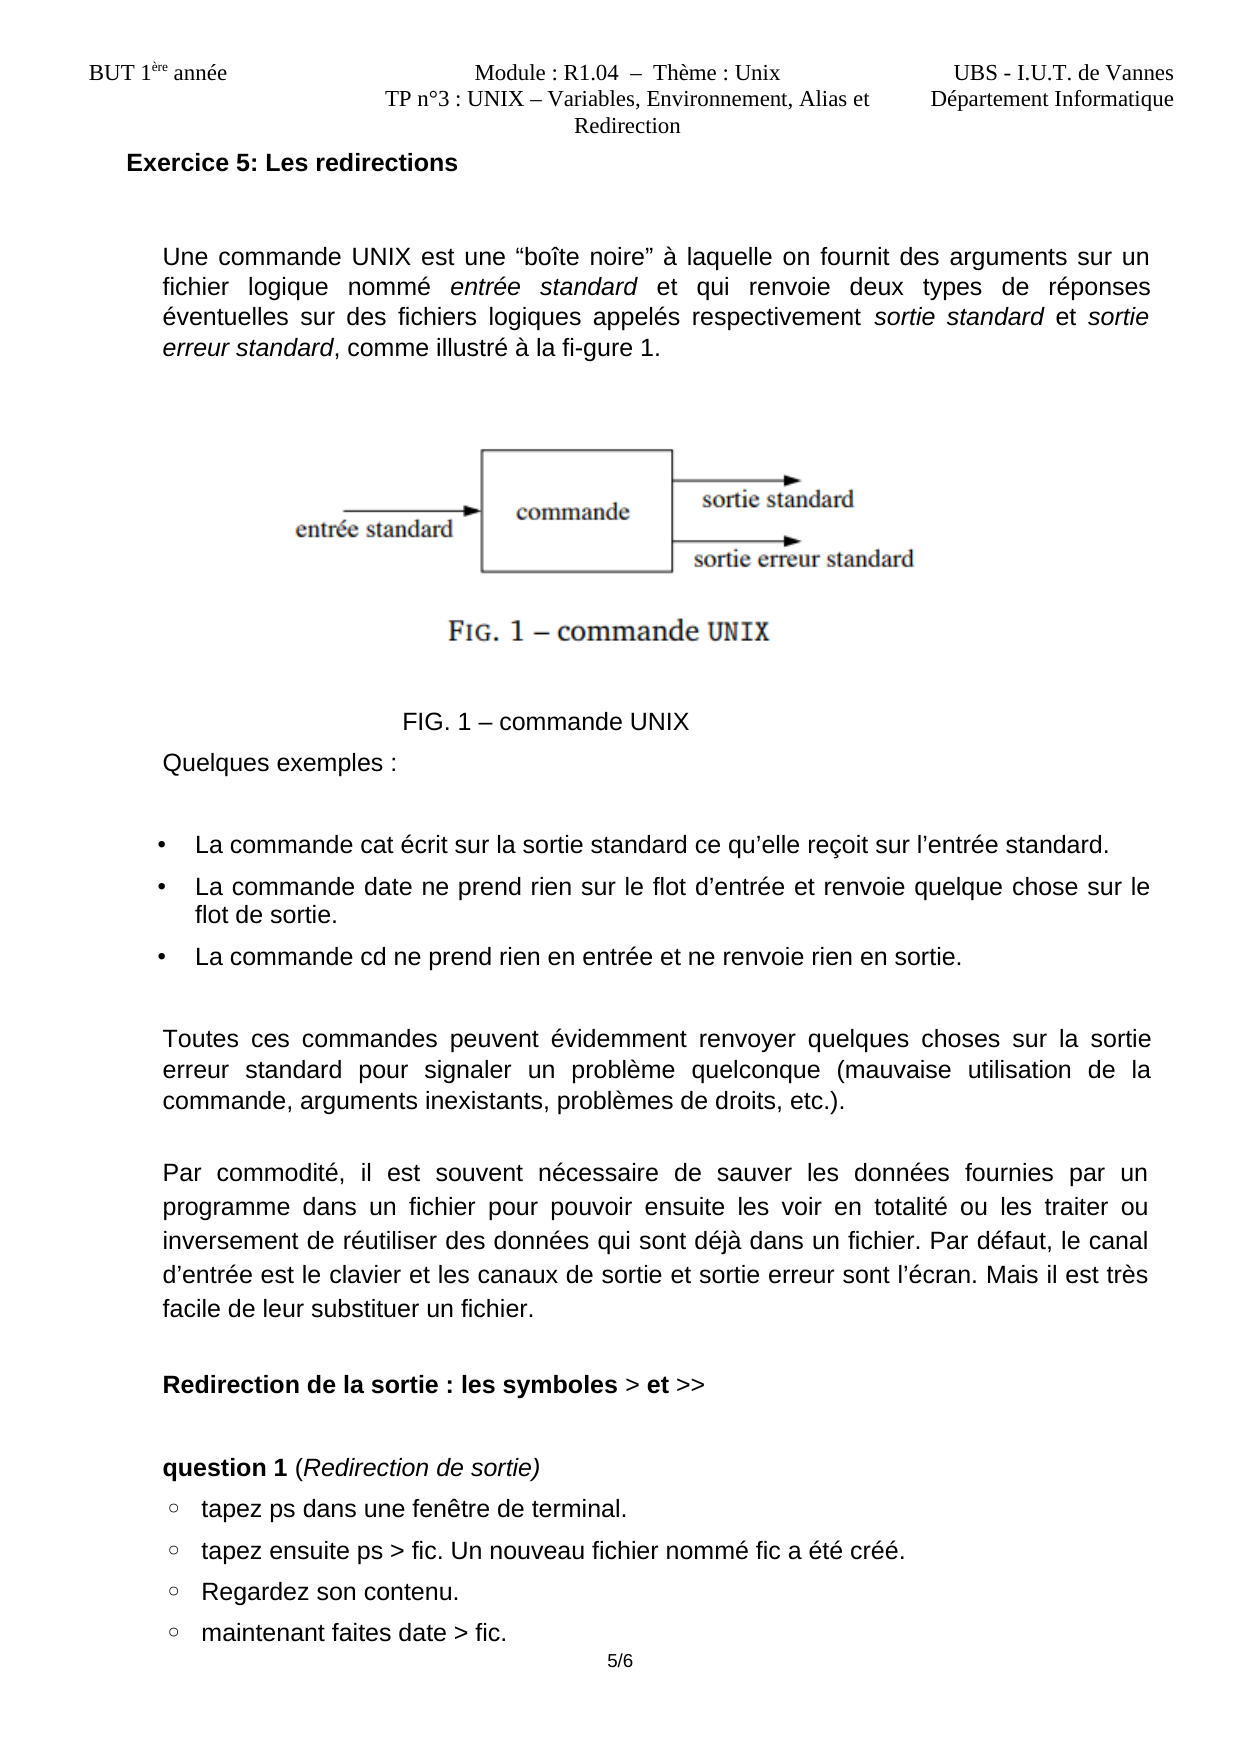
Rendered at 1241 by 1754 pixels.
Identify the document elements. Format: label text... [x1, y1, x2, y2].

text Toutes ces commandes peuvent évidemment renvoyer quelques choses sur la sortie erreur standard pour signaler un problème quelconque (mauvaise utilisation de la commande, arguments inexistants, problèmes de droits, etc.). [162, 1024, 1153, 1114]
text question 1 (Redirection de sortie) [89, 1453, 1151, 1482]
list La commande cat écrit sur la sortie standard ce qu’elle reçoit sur l’entrée standard. [157, 830, 1151, 859]
list tapez ensuite ps > fic. Un nouveau fichier nommé fic a été créé. [164, 1536, 1151, 1564]
text Redirection de la sortie : les symboles > et >> [162, 1370, 1151, 1399]
list La commande date ne prend rien sur le flot d’entrée et renvoie quelque chose sur le flot de sortie. [157, 872, 1151, 929]
text FIG. 1 – commande UNIX [328, 707, 1151, 735]
list maintenant faites date > fic. [164, 1618, 1151, 1647]
text Quelques exemples : [162, 748, 1151, 777]
list Exercice 5: Les redirections [89, 148, 1151, 177]
list tapez ps dans une fenêtre de terminal. [164, 1494, 1151, 1523]
text Une commande UNIX est une “boîte noire” à laquelle on fournit des arguments sur un fichier logique nommé entrée standard et qui renvoie deux types de réponses éventuelles sur des fichiers logiques appelés respectivement sortie standard et sortie erreur standard, comme illustré à la fi-gure 1. [162, 241, 1151, 361]
list Regardez son contenu. [164, 1577, 1151, 1606]
picture [268, 404, 972, 666]
list La commande cd ne prend rien en entrée et ne renvoie rien en sortie. [157, 942, 1151, 971]
text Par commodité, il est souvent nécessaire de sauver les données fournies par un programme dans un fichier pour pouvoir ensuite les voir en totalité ou les traiter ou inversement de réutiliser des données qui sont déjà dans un fichier. Par défaut, le canal d’entrée est le clavier et les canaux de sortie et sortie erreur sont l’écran. Mais il est très facile de leur substituer un fichier. [162, 1158, 1150, 1323]
